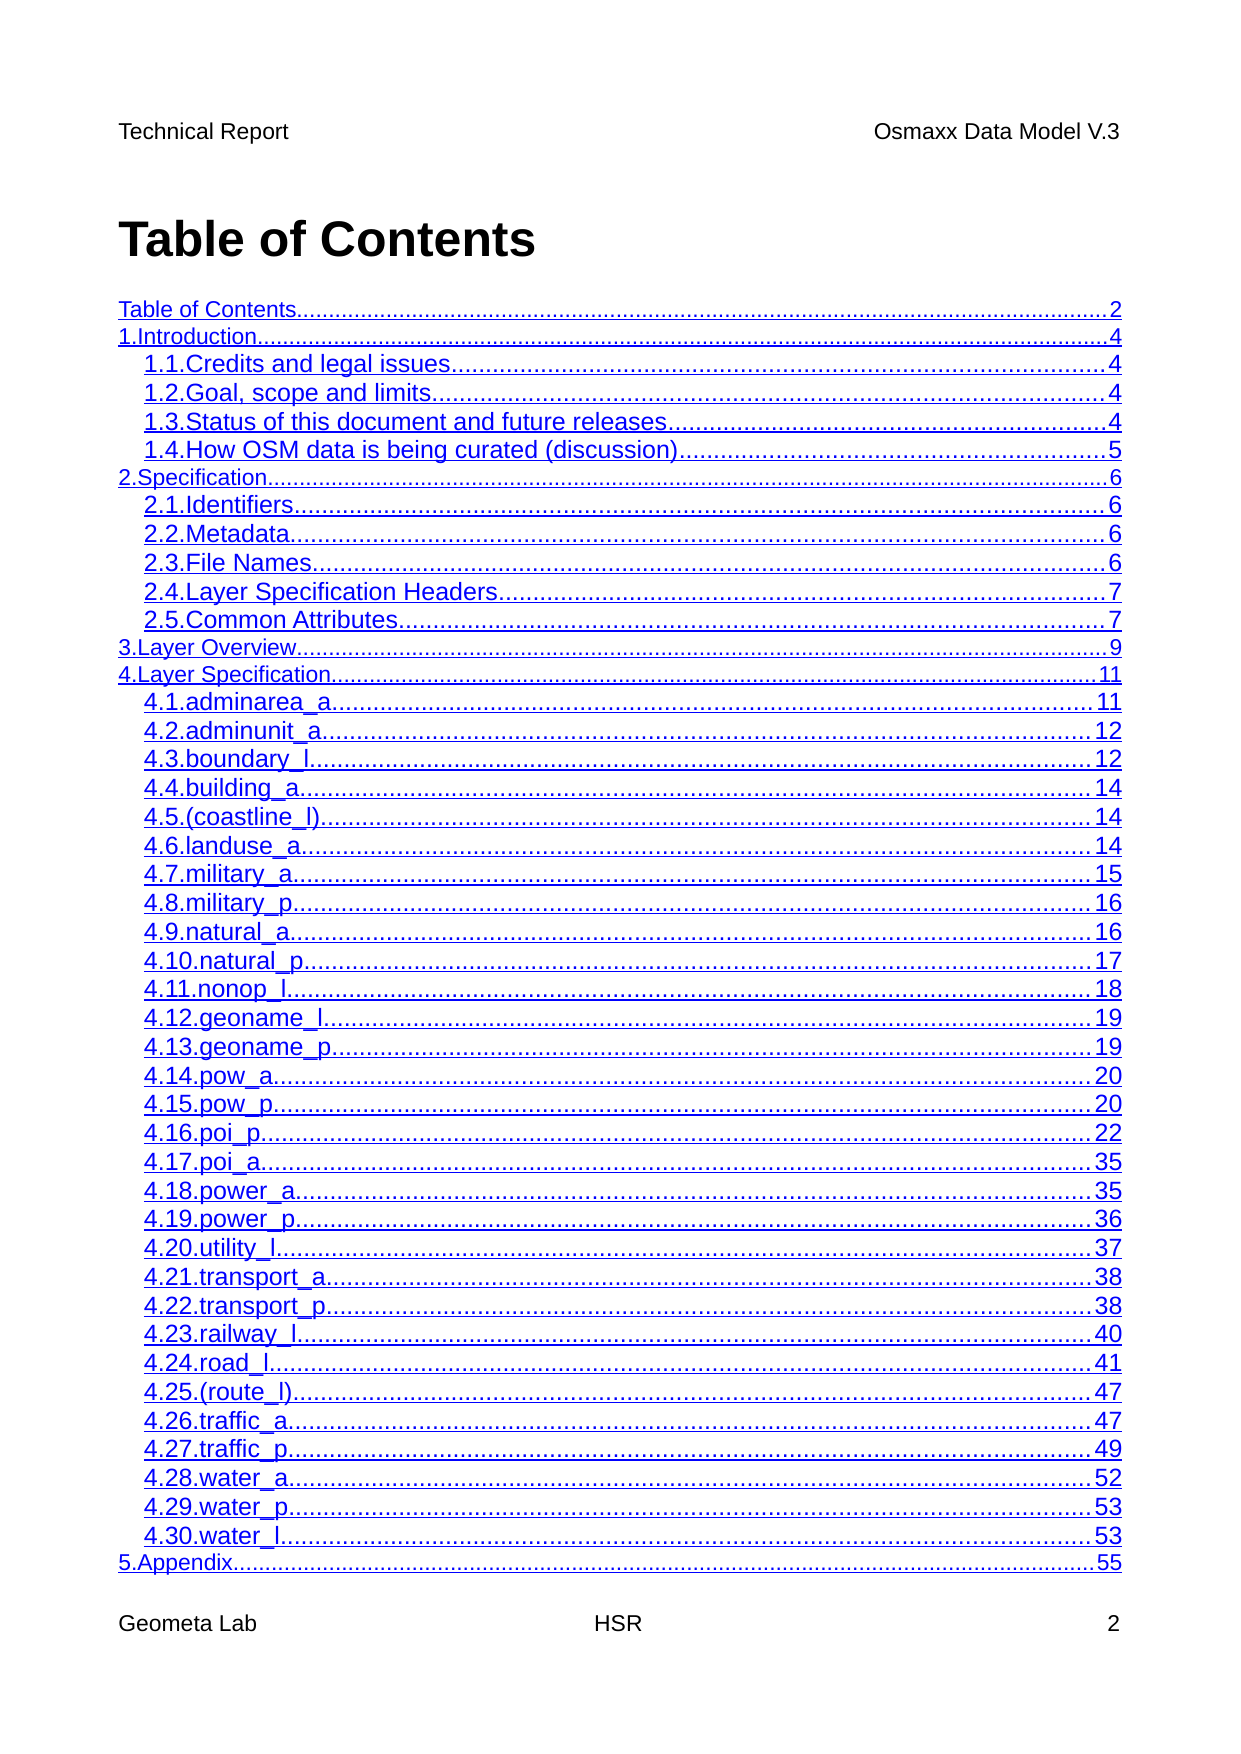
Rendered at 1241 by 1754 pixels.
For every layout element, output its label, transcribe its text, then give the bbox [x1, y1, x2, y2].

text 4.23.railway_l 40 [144, 1319, 1122, 1344]
text 2.4.Layer Specification Headers 7 [144, 577, 1122, 602]
text 4.11.nonop_l 18 [144, 974, 1122, 999]
text 4.26.traffic_a 47 [144, 1406, 1122, 1431]
text 4.8.military_p 16 [144, 888, 1122, 913]
text 4.18.power_a 35 [144, 1176, 1122, 1201]
subtitle Table of Contents [118, 209, 1122, 267]
text 2.5.Common Attributes 7 [144, 605, 1122, 630]
text 4.13.geoname_p 19 [144, 1032, 1122, 1057]
text 2.3.File Names 6 [144, 548, 1122, 573]
text 4.30.water_l 53 [144, 1521, 1122, 1546]
text 2.1.Identifiers 6 [144, 490, 1122, 515]
text 4.21.transport_a 38 [144, 1262, 1122, 1287]
text 4.28.water_a 52 [144, 1463, 1122, 1488]
text 4.16.poi_p 22 [144, 1118, 1122, 1143]
text 4.22.transport_p 38 [144, 1291, 1122, 1316]
text 4.Layer Specification 11 [118, 661, 1122, 683]
text 1.2.Goal, scope and limits 4 [144, 378, 1122, 403]
text 4.7.military_a 15 [144, 859, 1122, 884]
text 1.4.How OSM data is being curated (discussion) 5 [144, 435, 1122, 460]
text 4.27.traffic_p 49 [144, 1434, 1122, 1459]
text 4.5.(coastline_l) 14 [144, 802, 1122, 827]
text 4.10.natural_p 17 [144, 946, 1122, 971]
text 4.4.building_a 14 [144, 773, 1122, 798]
text 1.3.Status of this document and future releases 4 [144, 407, 1122, 431]
text 4.24.road_l 41 [144, 1348, 1122, 1373]
text 4.17.poi_a 35 [144, 1147, 1122, 1172]
text 4.2.adminunit_a 12 [144, 716, 1122, 741]
text 4.29.water_p 53 [144, 1492, 1122, 1517]
text 4.3.boundary_l 12 [144, 744, 1122, 769]
text 3.Layer Overview 9 [118, 634, 1122, 657]
text 4.14.pow_a 20 [144, 1061, 1122, 1086]
text 2.2.Metadata 6 [144, 519, 1122, 544]
text 1.Introduction 4 [118, 323, 1122, 345]
text 4.15.pow_p 20 [144, 1089, 1122, 1114]
text 4.25.(route_l) 47 [144, 1377, 1122, 1402]
text 4.1.adminarea_a 11 [144, 687, 1122, 712]
text Table of Contents 2 [118, 296, 1122, 319]
text 4.20.utility_l 37 [144, 1233, 1122, 1258]
text 5.Appendix 55 [118, 1549, 1122, 1572]
text 4.6.landuse_a 14 [144, 831, 1122, 856]
text 1.1.Credits and legal issues 4 [144, 349, 1122, 374]
text 4.19.power_p 36 [144, 1204, 1122, 1229]
text 4.9.natural_a 16 [144, 917, 1122, 942]
text 4.12.geoname_l 19 [144, 1003, 1122, 1028]
text 2.Specification 6 [118, 464, 1122, 487]
